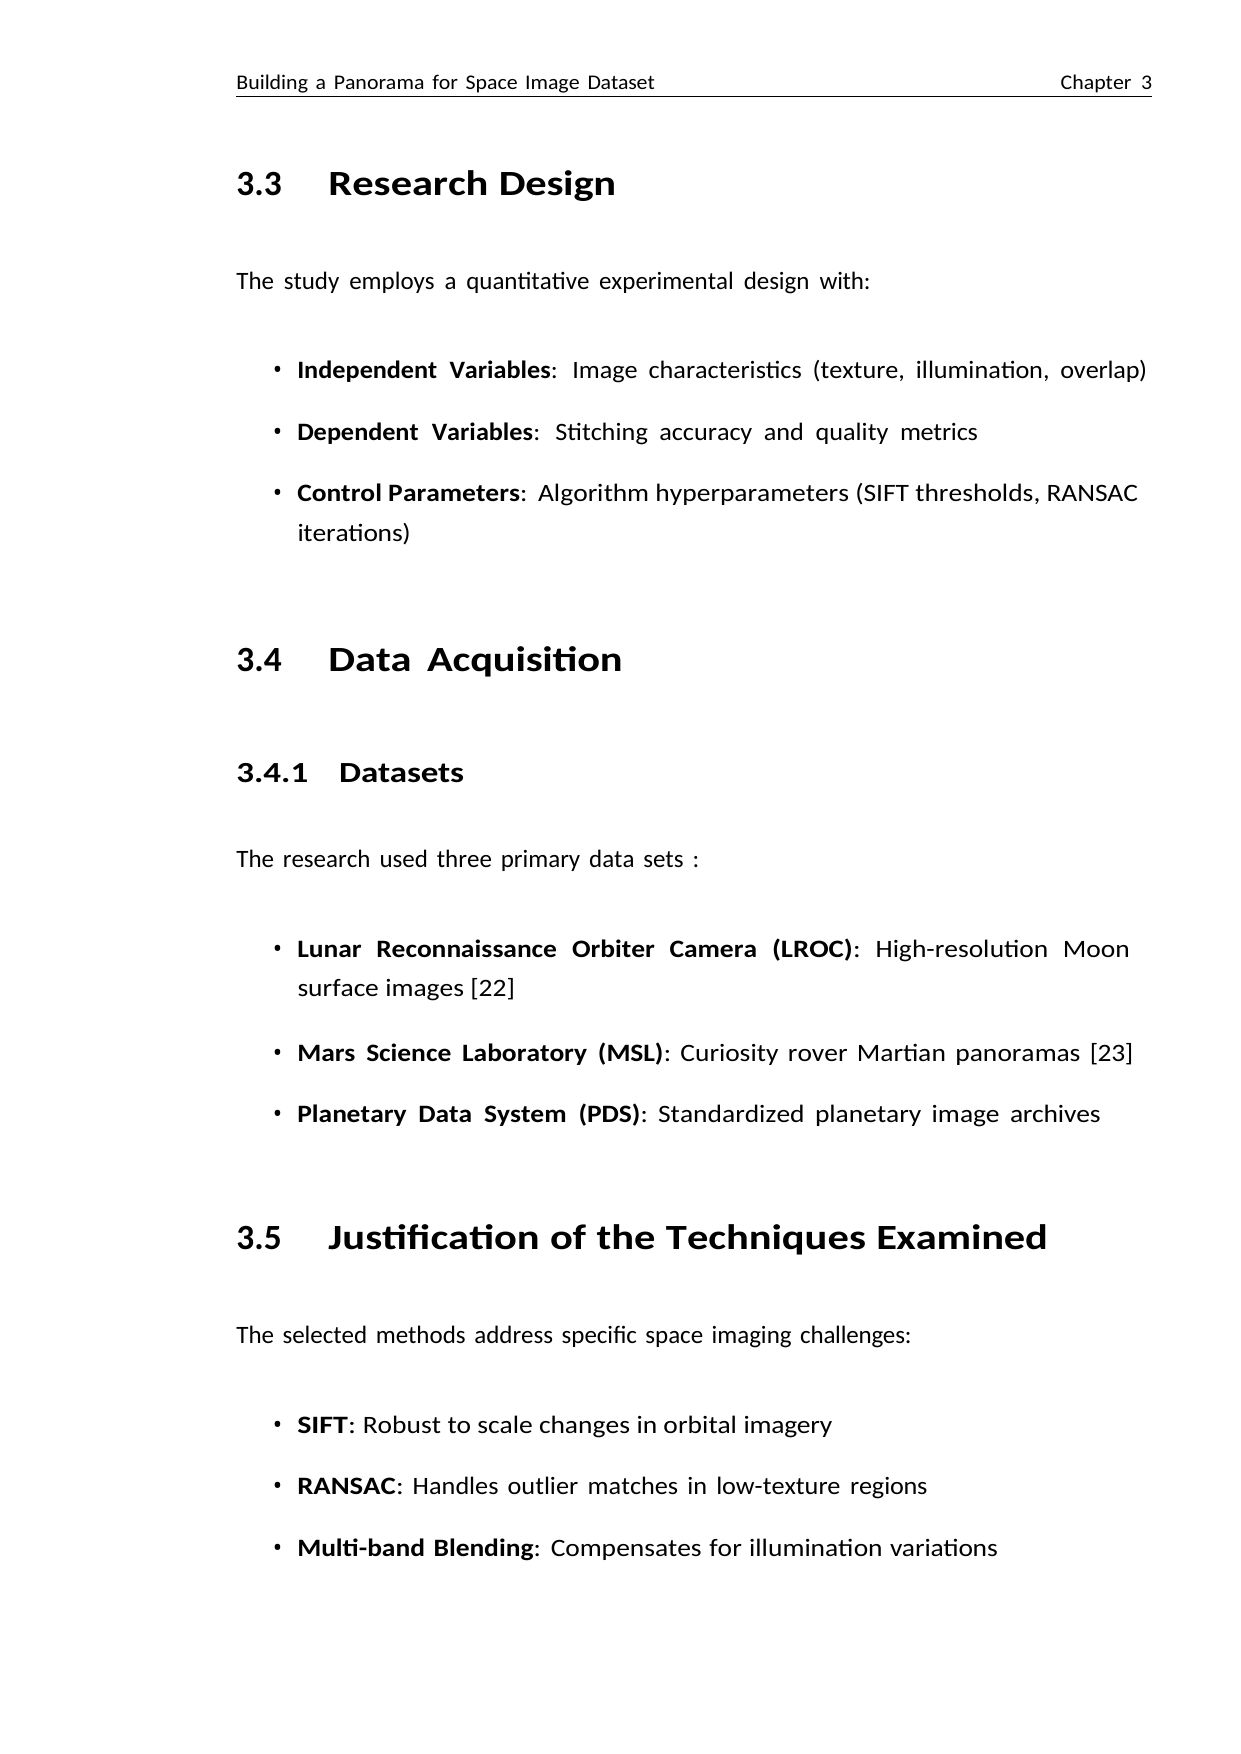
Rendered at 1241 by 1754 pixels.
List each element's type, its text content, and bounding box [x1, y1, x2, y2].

text The selected methods address specific space imaging challenges: [236, 1319, 1181, 1350]
list Control Parameters: Algorithm hyperparameters (SIFT thresholds, RANSAC iterations) [273, 475, 1152, 547]
list Lunar Reconnaissance Orbiter Camera (LROC): High-resolution Moon surface images [22] [273, 930, 1152, 1003]
list Mars Science Laboratory (MSL): Curiosity rover Martian panoramas [23] [273, 1034, 1181, 1068]
subtitle Justification of the Techniques Examined [236, 1215, 1181, 1259]
list Independent Variables: Image characteristics (texture, illumination, overlap) [273, 352, 1181, 386]
list Multi-band Blending: Compensates for illumination variations [273, 1529, 1181, 1563]
subtitle Research Design [236, 161, 1181, 204]
text The study employs a quantitative experimental design with: [236, 265, 1181, 296]
subtitle Data Acquisition [236, 637, 1181, 680]
list RANSAC: Handles outlier matches in low-texture regions [273, 1468, 1181, 1502]
subtitle Datasets [236, 754, 1181, 789]
list Dependent Variables: Stitching accuracy and quality metrics [273, 413, 1181, 447]
text The research used three primary data sets : [236, 843, 1181, 874]
list SIFT: Robust to scale changes in orbital imagery [273, 1406, 1181, 1440]
list Planetary Data System (PDS): Standardized planetary image archives [273, 1096, 1181, 1130]
